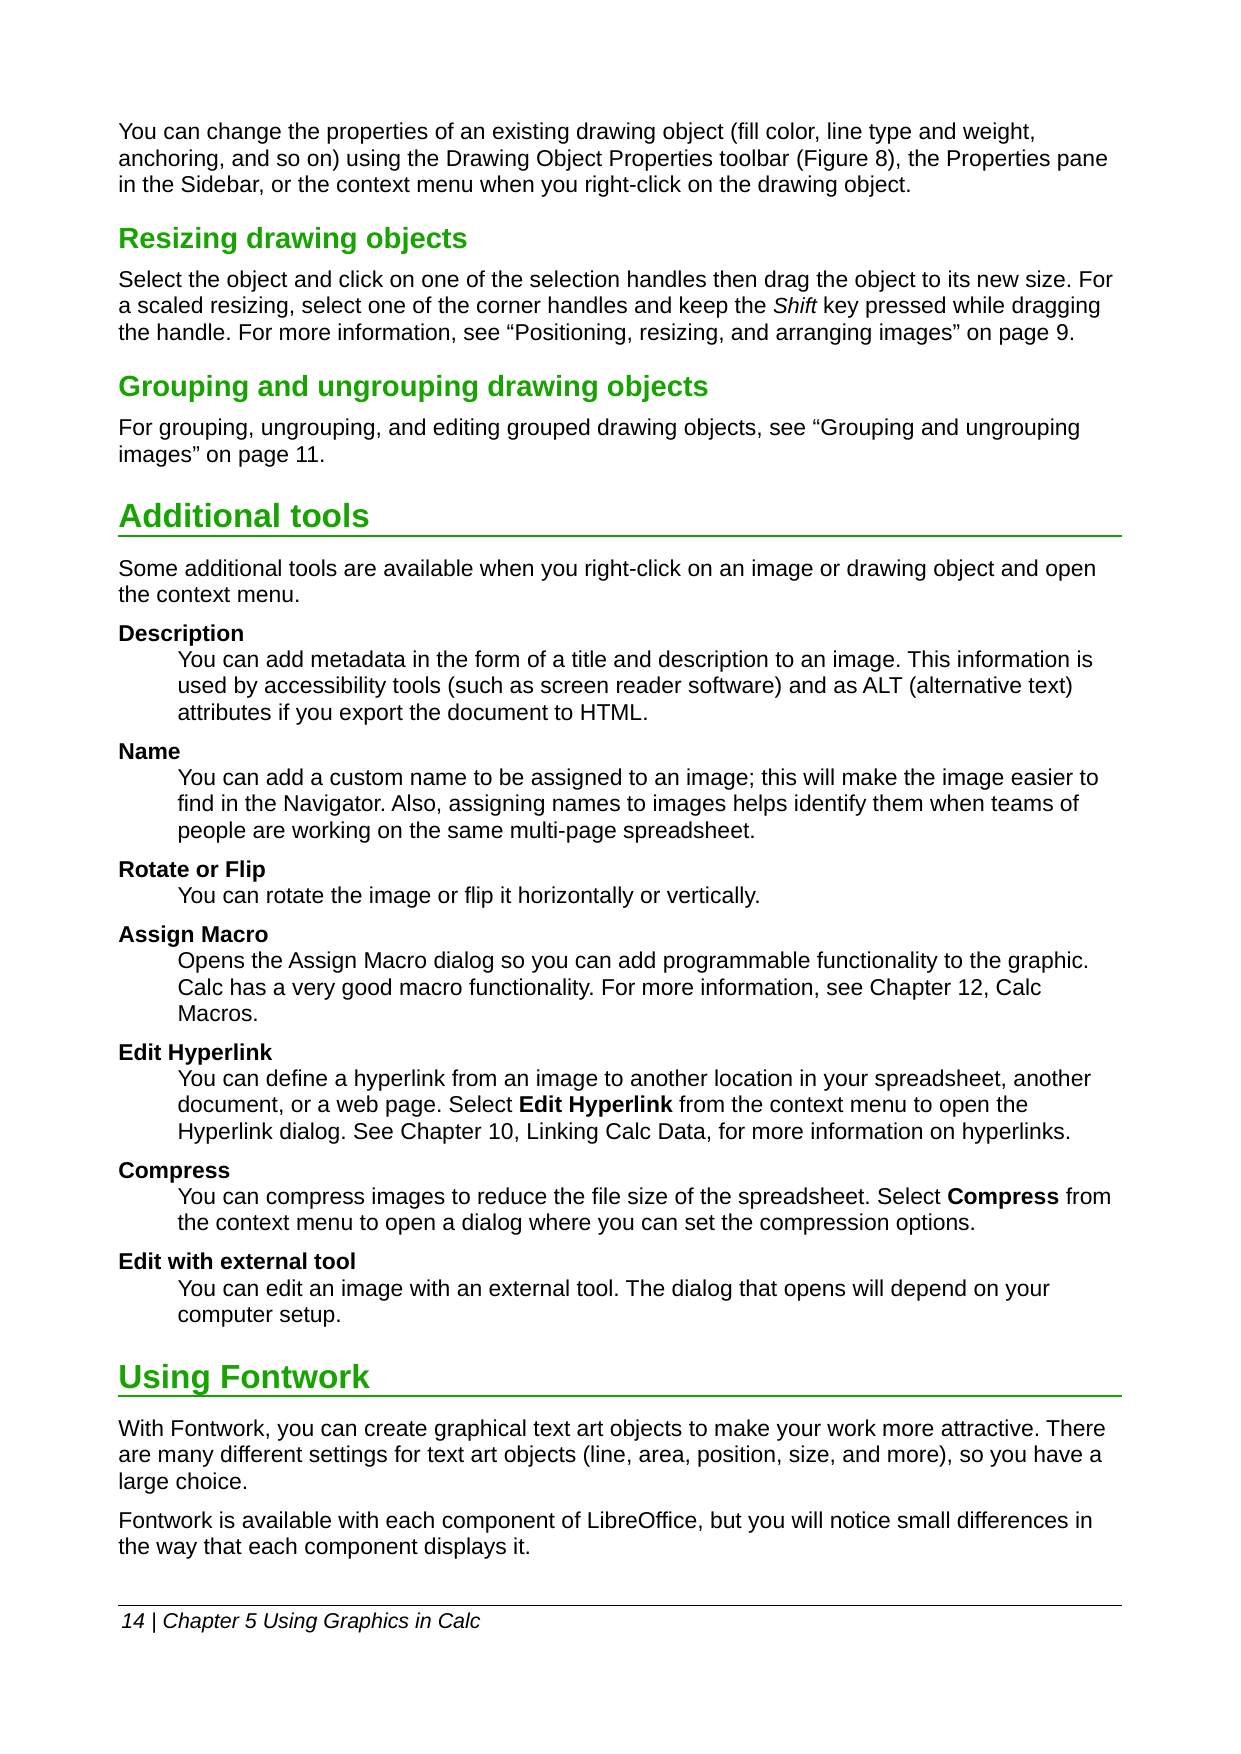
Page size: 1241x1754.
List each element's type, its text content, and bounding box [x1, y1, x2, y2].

text With Fontwork, you can create graphical text art objects to make your work more attractive. There are many different settings for text art objects (line, area, position, size, and more), so you have a large choice. [118, 1415, 1122, 1494]
text Description [118, 620, 1122, 646]
text Opens the Assign Macro dialog so you can add programmable functionality to the graphic. Calc has a very good macro functionality. For more information, see Chapter 12, Calc Macros. [177, 947, 1122, 1026]
text You can define a hyperlink from an image to another location in your spreadsheet, another document, or a web page. Select Edit Hyperlink from the context menu to open the Hyperlink dialog. See Chapter 10, Linking Calc Data, for more information on hyperlinks. [177, 1065, 1122, 1144]
text You can add a custom name to be assigned to an image; this will make the image easier to find in the Navigator. Also, assigning names to images helps identify them when teams of people are working on the same multi-page spreadsheet. [177, 764, 1122, 843]
text You can rotate the image or flip it horizontally or vertically. [177, 882, 1122, 908]
text Compress [118, 1157, 1122, 1183]
text Some additional tools are available when you right-click on an image or drawing object and open the context menu. [118, 554, 1122, 607]
subtitle Additional tools [118, 496, 1122, 535]
text Name [118, 738, 1122, 764]
text Edit with external tool [118, 1248, 1122, 1274]
text Edit Hyperlink [118, 1039, 1122, 1065]
text Select the object and click on one of the selection handles then drag the object to its new size. For a scaled resizing, select one of the corner handles and keep the Shift key pressed while dragging the handle. For more information, see “Positioning, resizing, and arranging images” on page 9. [118, 266, 1122, 345]
text You can change the properties of an existing drawing object (fill color, line type and weight, anchoring, and so on) using the Drawing Object Properties toolbar (Figure 8), the Properties pane in the Sidebar, or the context menu when you right-click on the drawing object. [118, 118, 1122, 197]
text Rotate or Flip [118, 856, 1122, 882]
subtitle Using Fontwork [118, 1357, 1122, 1395]
subtitle Grouping and ungrouping drawing objects [118, 369, 1122, 402]
text You can compress images to reduce the file size of the spreadsheet. Select Compress from the context menu to open a dialog where you can set the compression options. [177, 1183, 1122, 1236]
text For grouping, ungrouping, and editing grouped drawing objects, see “Grouping and ungrouping images” on page 11. [118, 414, 1122, 467]
text Fontwork is available with each component of LibreOffice, but you will notice small differences in the way that each component displays it. [118, 1507, 1122, 1559]
text You can add metadata in the form of a title and description to an image. This information is used by accessibility tools (such as screen reader software) and as ALT (alternative text) attributes if you export the document to HTML. [177, 646, 1122, 725]
text Assign Macro [118, 921, 1122, 947]
text You can edit an image with an external tool. The dialog that opens will depend on your computer setup. [177, 1274, 1122, 1327]
subtitle Resizing drawing objects [118, 221, 1122, 254]
